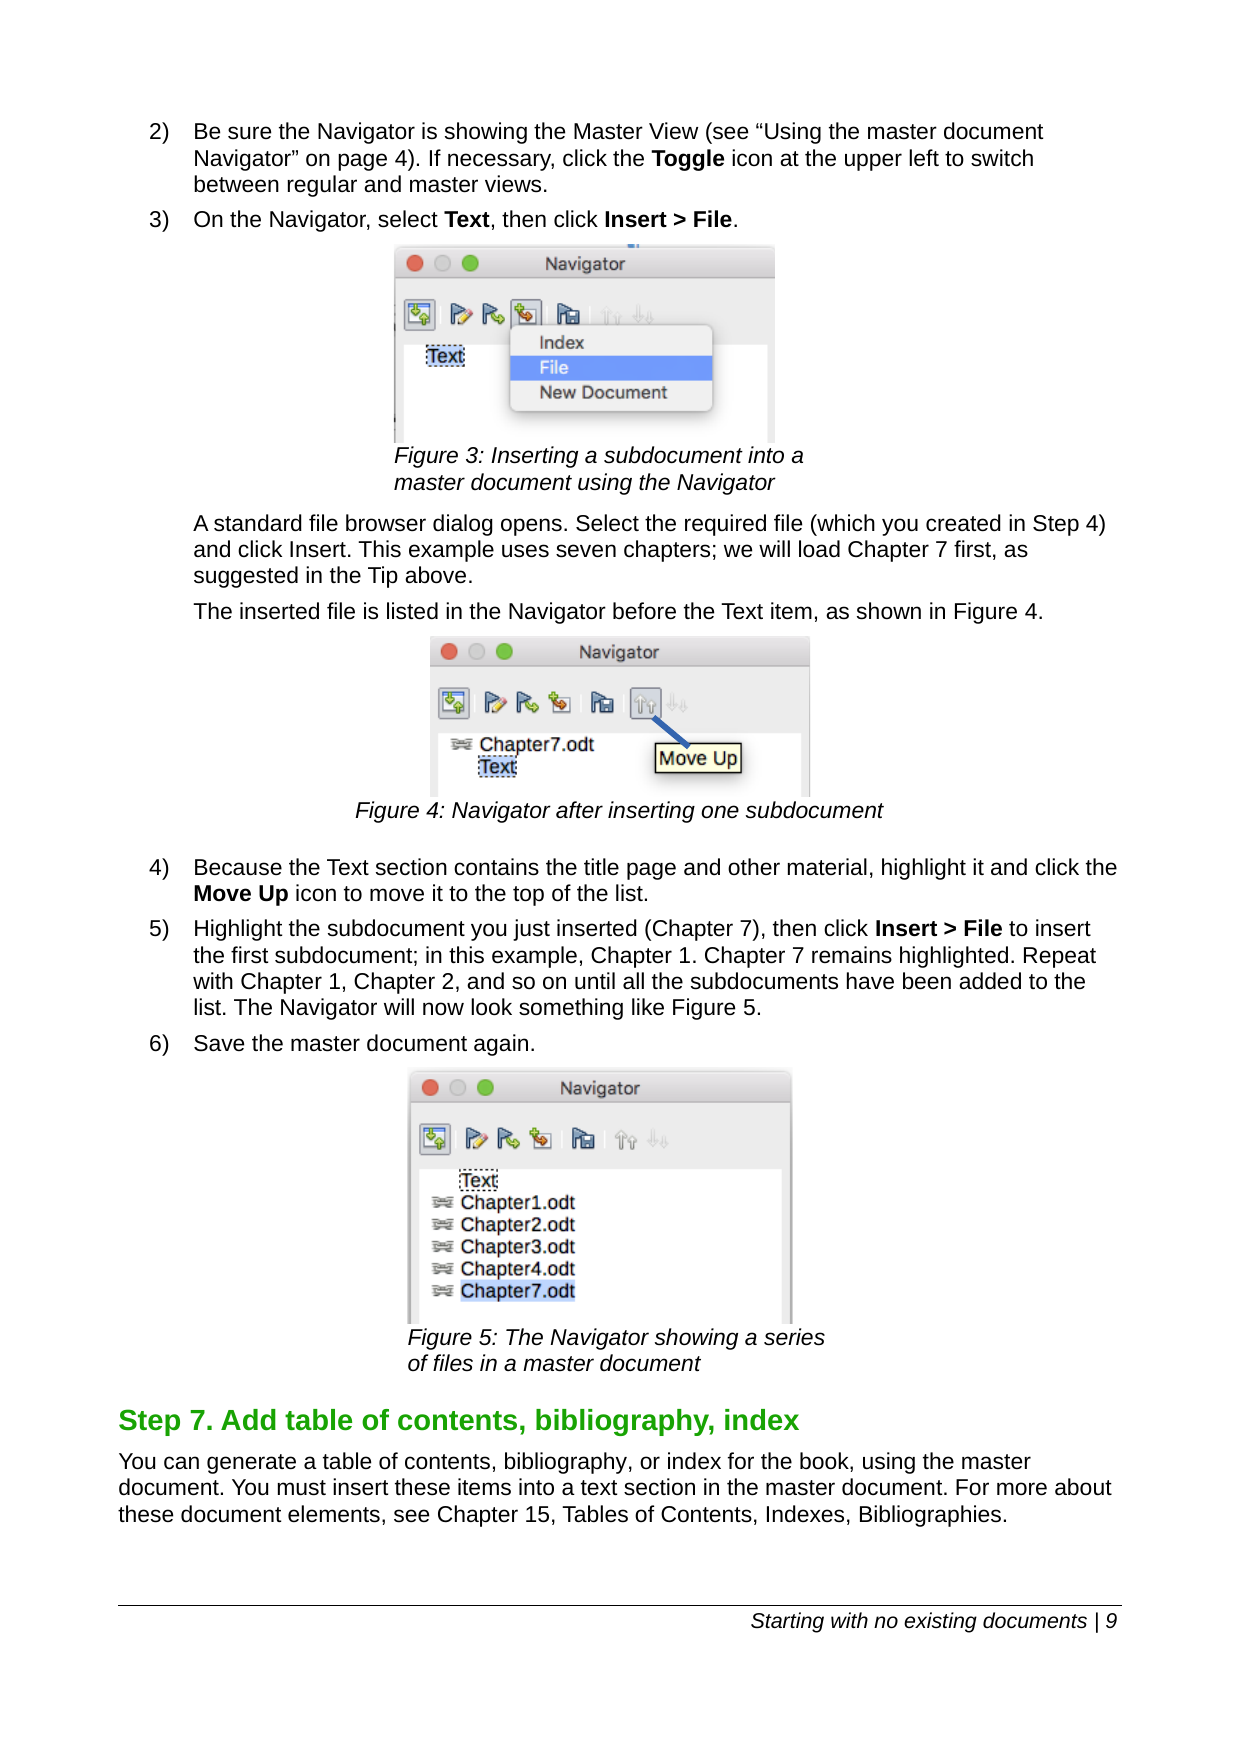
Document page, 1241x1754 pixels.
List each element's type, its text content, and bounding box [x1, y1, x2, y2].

picture [407, 1067, 793, 1324]
picture [393, 244, 775, 443]
list On the Navigator, select Text, then click Insert > File. [169, 206, 1122, 232]
text Figure 5: The Navigator showing a series of files in a master document [407, 1324, 833, 1376]
list Because the Text section contains the title page and other material, highlight it and click the Move Up icon to move it to the top of the list. [169, 854, 1122, 906]
list A standard file browser dialog opens. Select the required file (which you created in Step 4) and click Insert. This example uses seven chapters; we will load Chapter 7 first, as suggested in the Tip above. [193, 510, 1122, 589]
list Save the master document again. [169, 1029, 1122, 1056]
subtitle Step 7. Add table of contents, bibliography, index [118, 1402, 1122, 1436]
text Figure 4: Navigator after inserting one subdocument [336, 797, 904, 823]
list Be sure the Navigator is showing the Master View (see “Using the master document Navigator” on page 4). If necessary, click the Toggle icon at the upper left to switch between regular and master views. [169, 118, 1122, 197]
text You can generate a table of contents, bibliography, or index for the book, using the master document. You must insert these items into a text section in the master document. For more about these document elements, see Chapter 15, Tables of Contents, Indexes, Bibliographies. [118, 1448, 1122, 1527]
text Figure 3: Inserting a subdocument into a master document using the Navigator [394, 442, 846, 495]
list Highlight the subdocument you just inserted (Chapter 7), then click Insert > File to insert the first subdocument; in this example, Chapter 1. Chapter 7 remains highlighted. Repeat with Chapter 1, Chapter 2, and so on until all the subdocuments have been added to the list. The Navigator will now look something like Figure 5. [169, 915, 1122, 1021]
picture [430, 636, 811, 797]
list The inserted file is listed in the Navigator before the Text item, as shown in Figure 4. [193, 598, 1122, 624]
